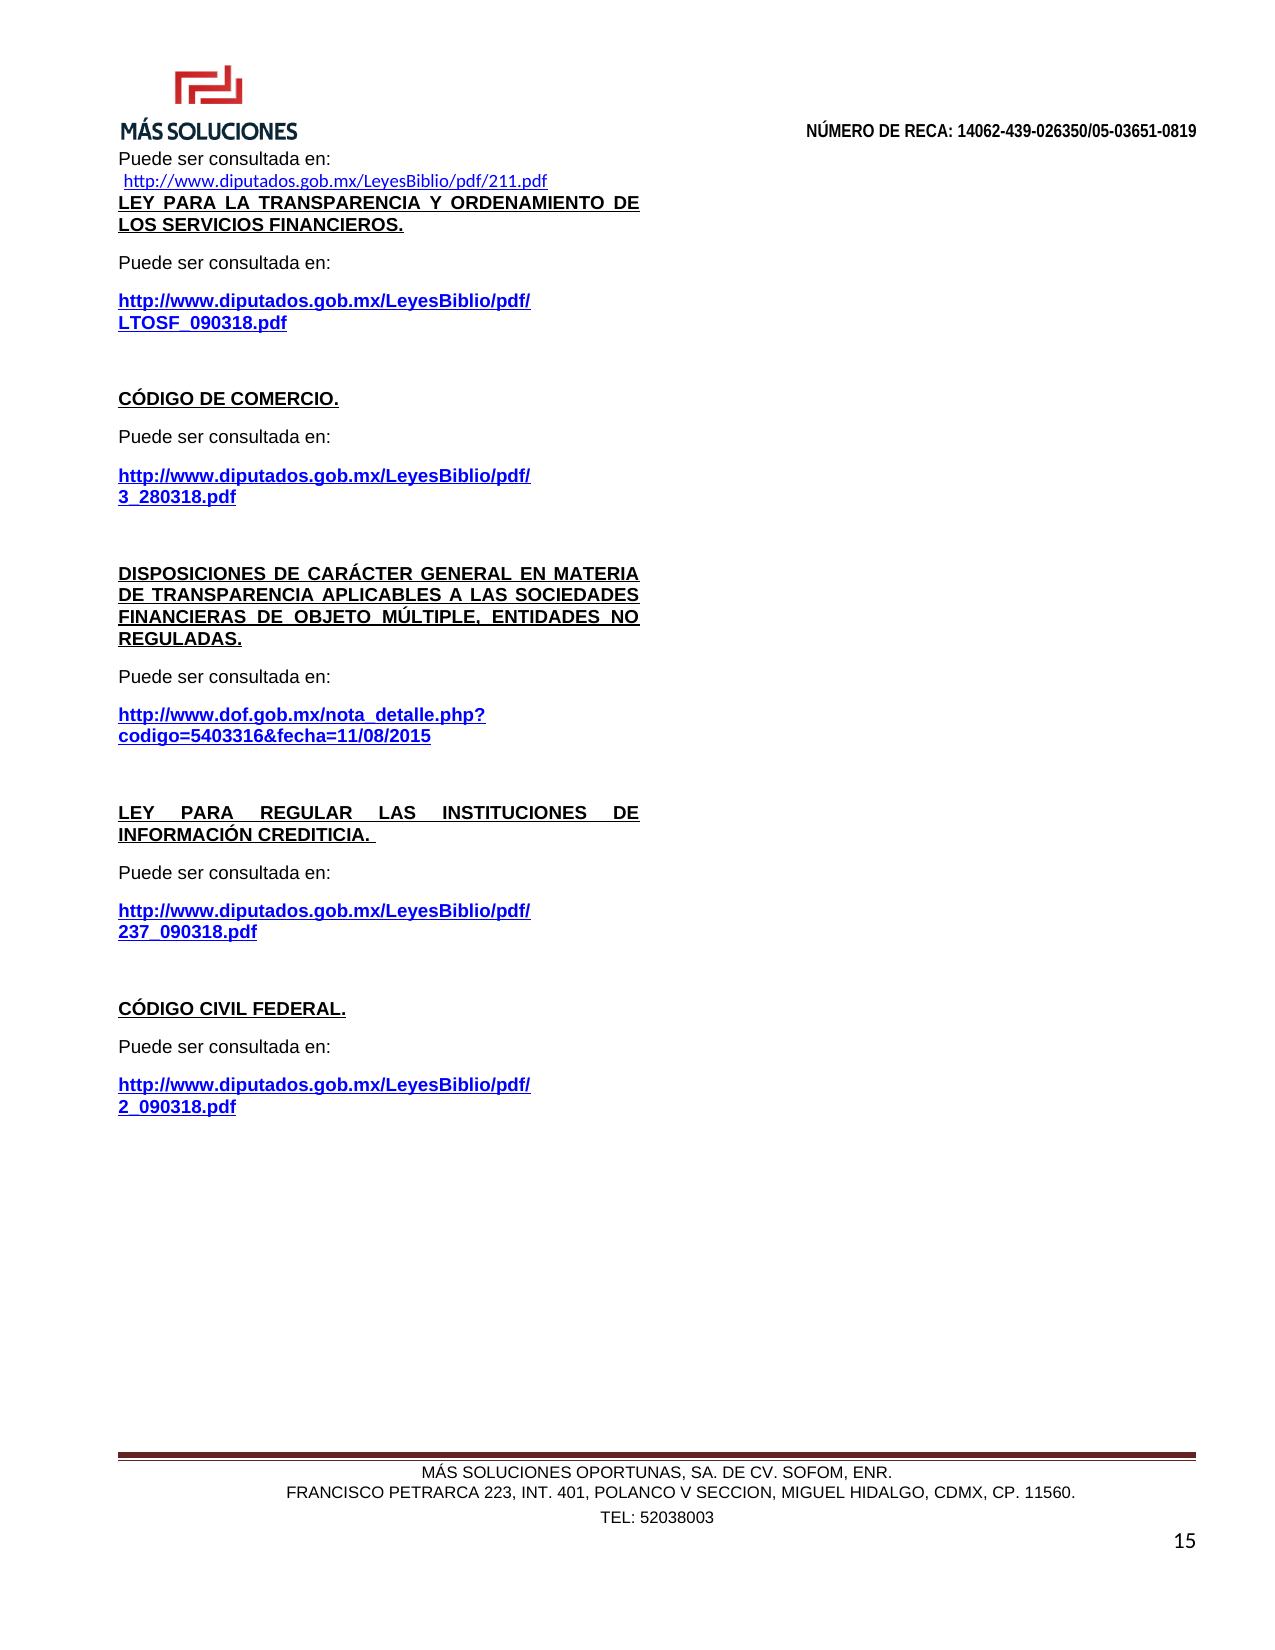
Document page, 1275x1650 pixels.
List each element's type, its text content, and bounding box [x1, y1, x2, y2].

text Puede ser consultada en: [118, 252, 640, 273]
text http://www.diputados.gob.mx/LeyesBiblio/pdf/237_090318.pdf [118, 900, 640, 943]
text Puede ser consultada en: [118, 148, 640, 169]
text INFORMACIÓN CREDITICIA. [118, 822, 640, 845]
text http://www.diputados.gob.mx/LeyesBiblio/pdf/3_280318.pdf [118, 464, 640, 508]
text http://www.diputados.gob.mx/LeyesBiblio/pdf/211.pdf [118, 169, 640, 192]
text CÓDIGO CIVIL FEDERAL. [118, 998, 640, 1019]
text http://www.diputados.gob.mx/LeyesBiblio/pdf/LTOSF_090318.pdf [118, 290, 640, 333]
text DISPOSICIONES DE CARÁCTER GENERAL EN MATERIA [118, 563, 640, 581]
text LOS SERVICIOS FINANCIEROS. [118, 212, 640, 235]
text Puede ser consultada en: [118, 862, 640, 883]
text LEY PARA LA TRANSPARENCIA Y ORDENAMIENTO DE [118, 192, 640, 211]
text http://www.diputados.gob.mx/LeyesBiblio/pdf/2_090318.pdf [118, 1074, 640, 1117]
text Puede ser consultada en: [118, 666, 640, 687]
text Puede ser consultada en: [118, 426, 640, 448]
picture [115, 60, 302, 148]
text Puede ser consultada en: [118, 1036, 640, 1058]
text http://www.dof.gob.mx/nota_detalle.php?codigo=5403316&fecha=11/08/2015 [118, 704, 640, 747]
text FINANCIERAS DE OBJETO MÚLTIPLE, ENTIDADES NO [118, 604, 640, 624]
text CÓDIGO DE COMERCIO. [118, 388, 640, 410]
text DE TRANSPARENCIA APLICABLES A LAS SOCIEDADES [118, 582, 640, 603]
text LEY PARA REGULAR LAS INSTITUCIONES DE [118, 802, 640, 821]
text REGULADAS. [118, 626, 640, 649]
